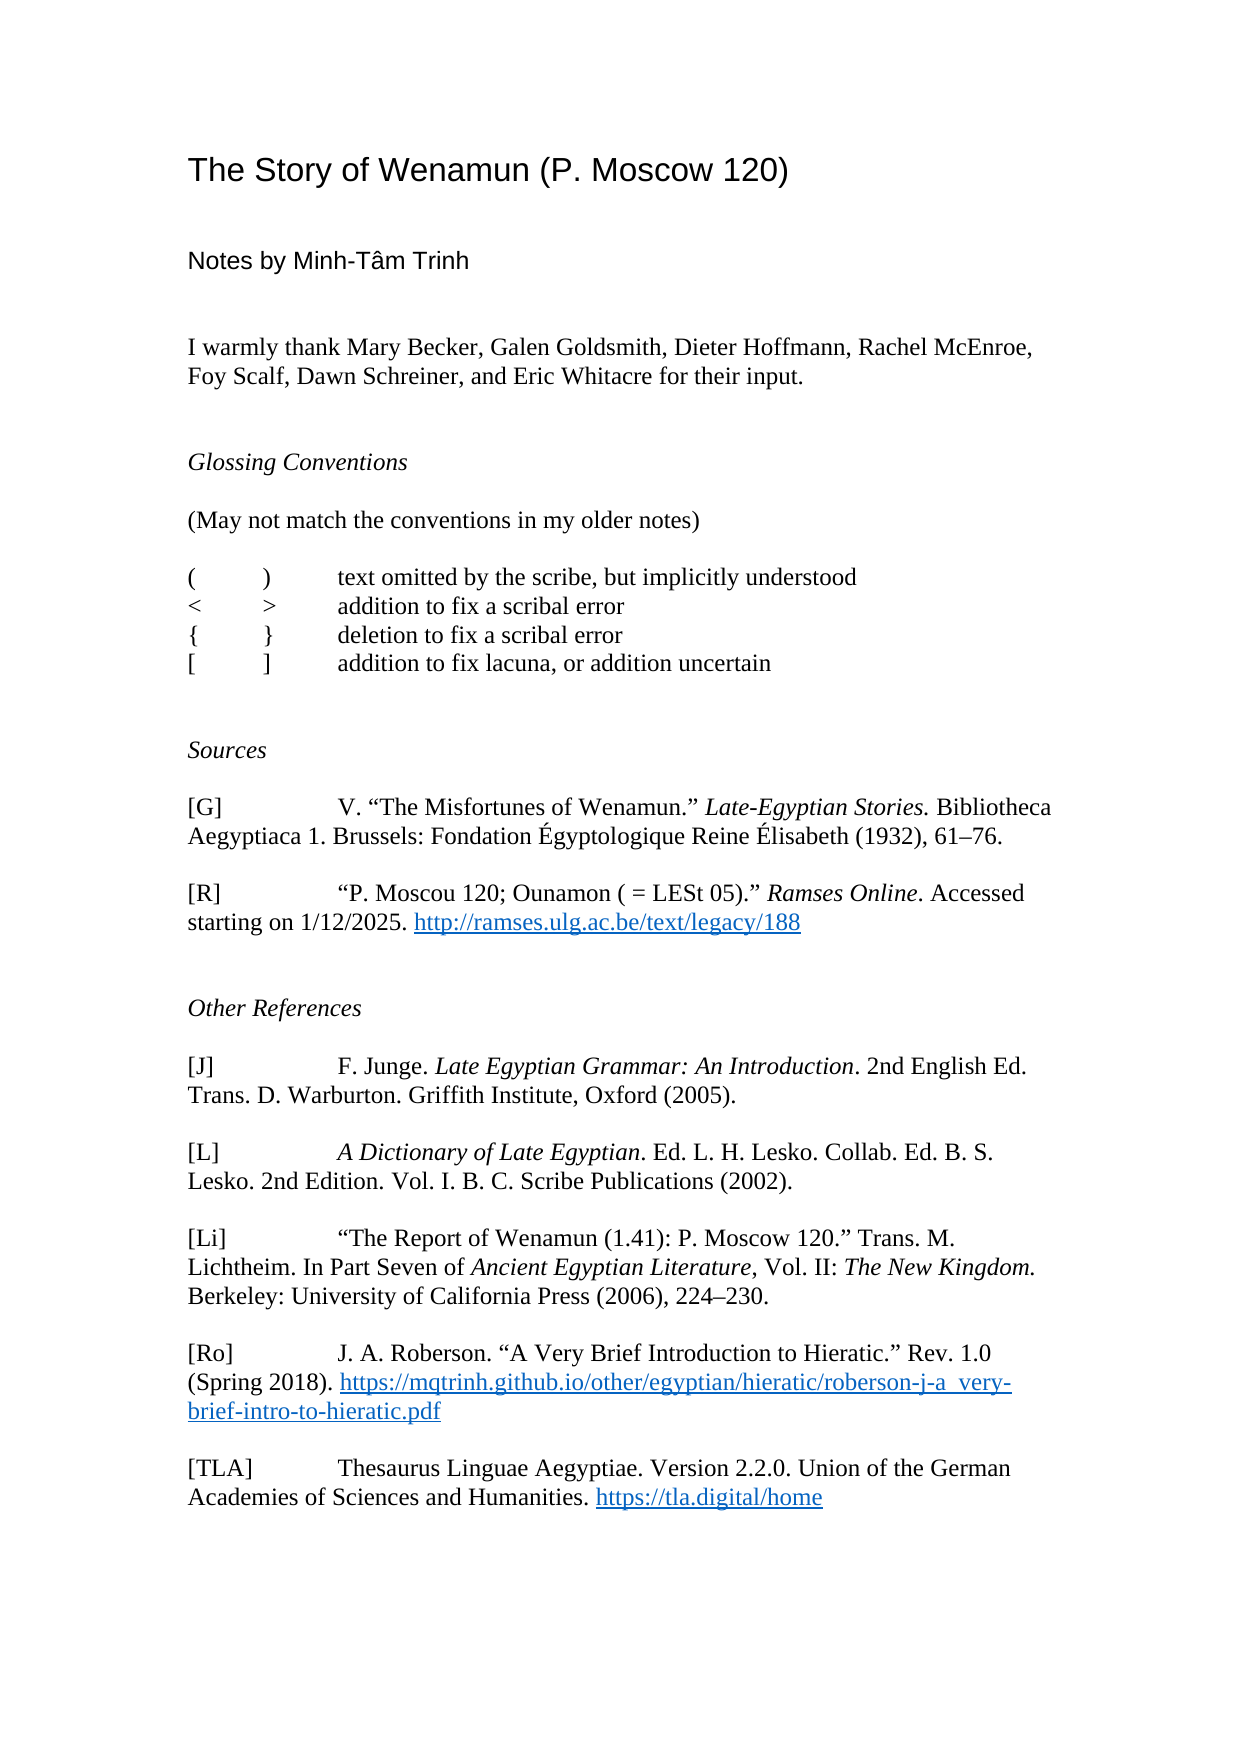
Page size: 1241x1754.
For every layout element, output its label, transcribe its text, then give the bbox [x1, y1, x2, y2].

text { } deletion to fix a scribal error [187, 620, 1053, 648]
text [L] A Dictionary of Late Egyptian. Ed. L. H. Lesko. Collab. Ed. B. S. Lesko. 2nd Edition. . Vol. I. B. C. Scribe Publications (2002). [187, 1137, 1053, 1195]
text < > addition to fix a scribal error [187, 591, 1053, 620]
text Sources [187, 735, 1053, 763]
text Other References [187, 993, 1053, 1022]
text Glossing Conventions [187, 447, 1053, 476]
text [Li] “The Report of Wenamun (1.41): P. Moscow 120.” Trans. M. Lichtheim. In Part Seven of Ancient Egyptian Literature, Vol. II: The New Kingdom. Berkeley: University of California Press (2006), 224–230. [187, 1223, 1053, 1310]
text [TLA] Thesaurus Linguae Aegyptiae. Version 2.2.0. Union of the German Academies of Sciences and Humanities. https://tla.digital/home [187, 1453, 1053, 1511]
text [J] F. Junge. Late Egyptian Grammar: An Introduction. 2nd English Ed. Trans. D. Warburton. Griffith Institute, Oxford (2005). [187, 1051, 1053, 1108]
text [R] “P. Moscou 120; Ounamon ( = LESt 05).” Ramses Online. Accessed starting on 1/12/2025. http://ramses.ulg.ac.be/text/legacy/188 [187, 878, 1053, 936]
subtitle The Story of Wenamun (P. Moscow 120) [187, 150, 1053, 188]
text (May not match the conventions in my older notes) [187, 505, 1053, 533]
text [ ] addition to fix lacuna, or addition uncertain [187, 648, 1053, 677]
subtitle Notes by Minh-Tâm Trinh [187, 246, 1053, 275]
text [Ro] J. A. Roberson. “A Very Brief Introduction to Hieratic.” Rev. 1.0 (Spring 2018). https://mqtrinh.github.io/other/egyptian/hieratic/roberson-j-a_very-brief-intro-to-hieratic.pdf [187, 1338, 1053, 1425]
text I warmly thank Mary Becker, Galen Goldsmith, Dieter Hoffmann, Rachel McEnroe, Foy Scalf, Dawn Schreiner, and Eric Whitacre for their input. [187, 332, 1053, 390]
text ( ) text omitted by the scribe, but implicitly understood [187, 562, 1053, 591]
text [G] V. “The Misfortunes of Wenamun.” Late-Egyptian Stories. Bibliotheca Aegyptiaca 1. Brussels: Fondation Égyptologique Reine Élisabeth (1932), 61–76. [187, 792, 1053, 850]
